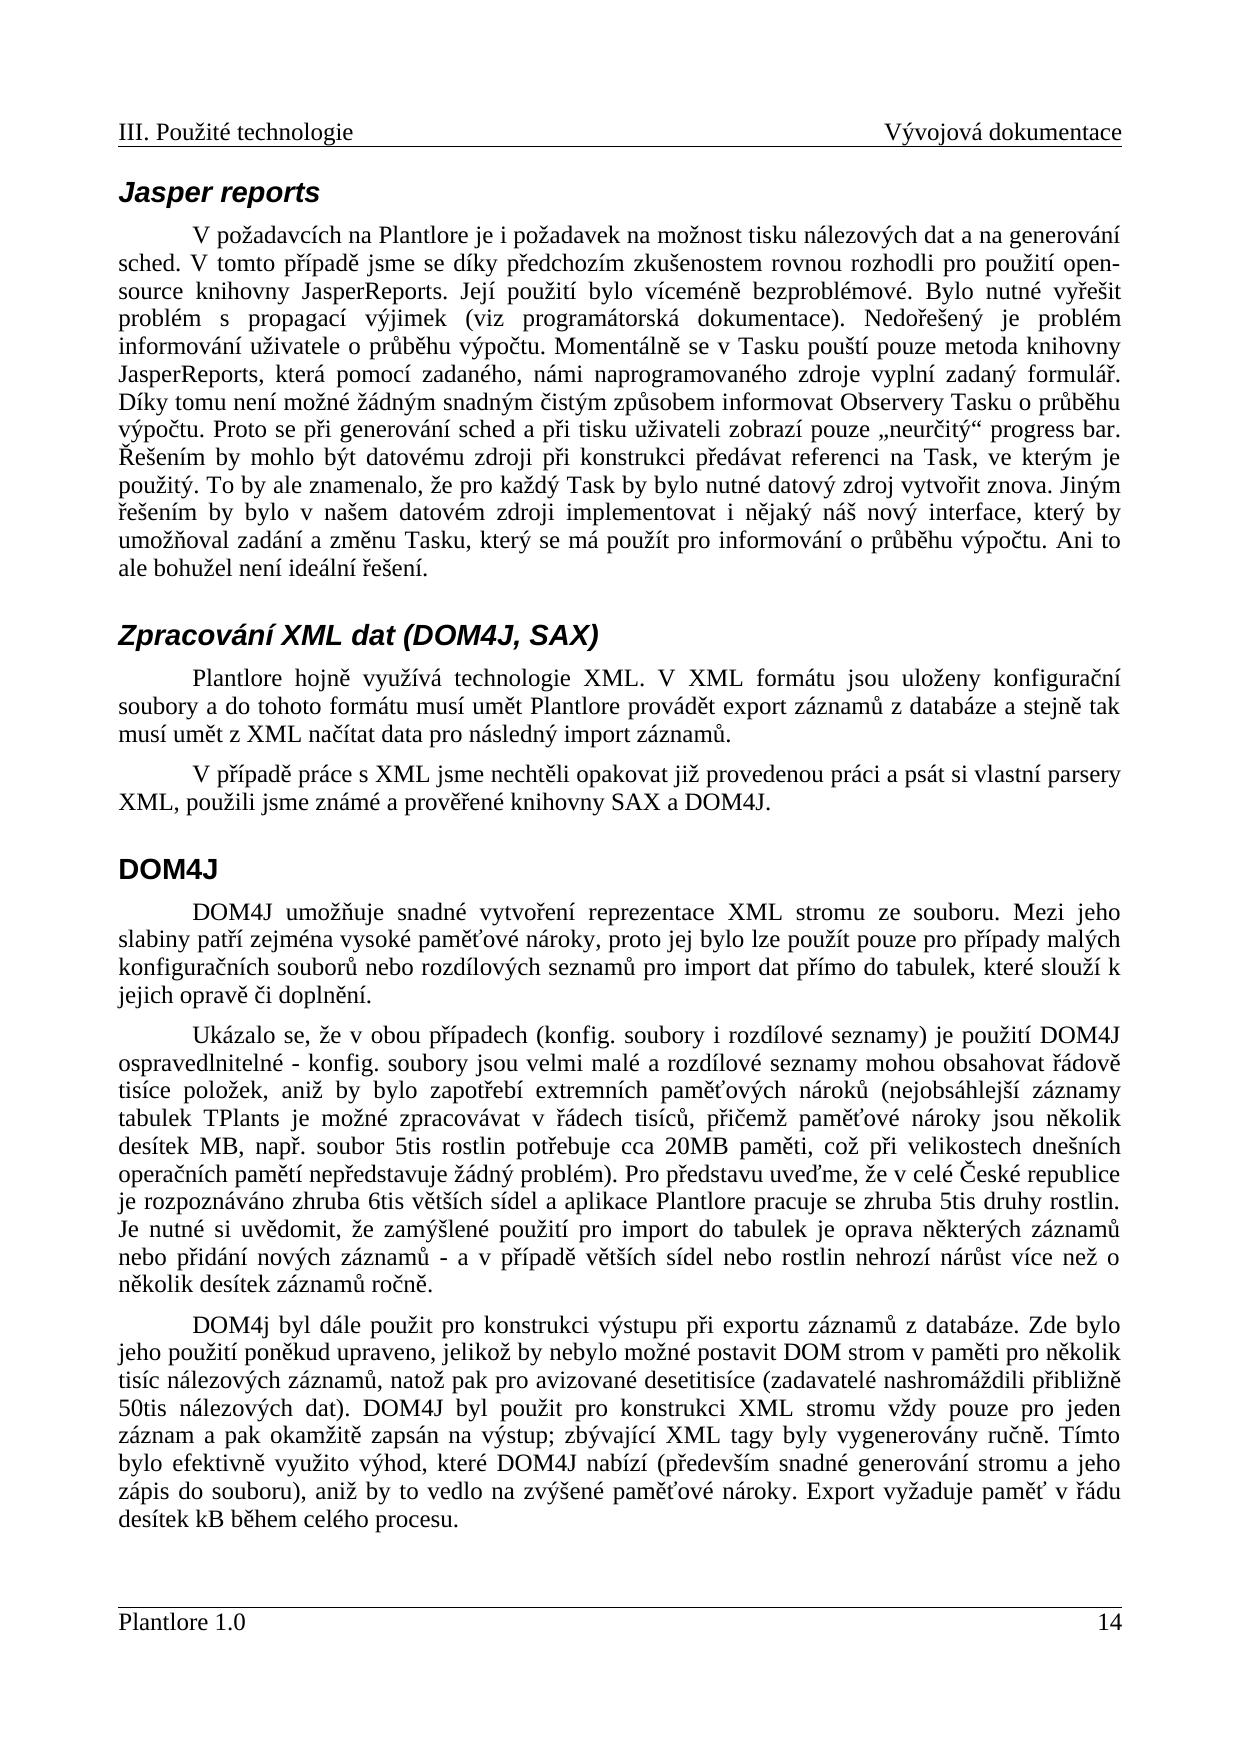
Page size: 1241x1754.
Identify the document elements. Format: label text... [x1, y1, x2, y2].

text Ukázalo se, že v obou případech (konfig. soubory i rozdílové seznamy) je použití DOM4J ospravedlnitelné - konfig. soubory jsou velmi malé a rozdílové seznamy mohou obsahovat řádově tisíce položek, aniž by bylo zapotřebí extremních paměťových nároků (nejobsáhlejší záznamy tabulek TPlants je možné zpracovávat v řádech tisíců, přičemž paměťové nároky jsou několik desítek MB, např. soubor 5tis rostlin potřebuje cca 20MB paměti, což při velikostech dnešních operačních pamětí nepředstavuje žádný problém). Pro představu uveďme, že v celé České republice je rozpoznáváno zhruba 6tis větších sídel a aplikace Plantlore pracuje se zhruba 5tis druhy rostlin. Je nutné si uvědomit, že zamýšlené použití pro import do tabulek je oprava některých záznamů nebo přidání nových záznamů - a v případě větších sídel nebo rostlin nehrozí nárůst více než o několik desítek záznamů ročně. [118, 1021, 1122, 1298]
subtitle Jasper reports [118, 176, 1122, 209]
text V požadavcích na Plantlore je i požadavek na možnost tisku nálezových dat a na generování sched. V tomto případě jsme se díky předchozím zkušenostem rovnou rozhodli pro použití open-source knihovny JasperReports. Její použití bylo víceméně bezproblémové. Bylo nutné vyřešit problém s propagací výjimek (viz programátorská dokumentace). Nedořešený je problém informování uživatele o průběhu výpočtu. Momentálně se v Tasku pouští pouze metoda knihovny JasperReports, která pomocí zadaného, námi naprogramovaného zdroje vyplní zadaný formulář. Díky tomu není možné žádným snadným čistým způsobem informovat Observery Tasku o průběhu výpočtu. Proto se při generování sched a při tisku uživateli zobrazí pouze „neurčitý“ progress bar. Řešením by mohlo být datovému zdroji při konstrukci předávat referenci na Task, ve kterým je použitý. To by ale znamenalo, že pro každý Task by bylo nutné datový zdroj vytvořit znova. Jiným řešením by bylo v našem datovém zdroji implementovat i nějaký náš nový interface, který by umožňoval zadání a změnu Tasku, který se má použít pro informování o průběhu výpočtu. Ani to ale bohužel není ideální řešení. [118, 221, 1122, 582]
text Plantlore hojně využívá technologie XML. V XML formátu jsou uloženy konfigurační soubory a do tohoto formátu musí umět Plantlore provádět export záznamů z databáze a stejně tak musí umět z XML načítat data pro následný import záznamů. [118, 664, 1122, 747]
text DOM4j byl dále použit pro konstrukci výstupu při exportu záznamů z databáze. Zde bylo jeho použití poněkud upraveno, jelikož by nebylo možné postavit DOM strom v paměti pro několik tisíc nálezových záznamů, natož pak pro avizované desetitisíce (zadavatelé nashromáždili přibližně 50tis nálezových dat). DOM4J byl použit pro konstrukci XML stromu vždy pouze pro jeden záznam a pak okamžitě zapsán na výstup; zbývající XML tagy byly vygenerovány ručně. Tímto bylo efektivně využito výhod, které DOM4J nabízí (především snadné generování stromu a jeho zápis do souboru), aniž by to vedlo na zvýšené paměťové nároky. Export vyžaduje paměť v řádu desítek kB během celého procesu. [118, 1311, 1122, 1532]
text V případě práce s XML jsme nechtěli opakovat již provedenou práci a psát si vlastní parsery XML, použili jsme známé a prověřené knihovny SAX a DOM4J. [118, 760, 1122, 815]
subtitle DOM4J [118, 853, 1122, 885]
subtitle Zpracování XML dat (DOM4J, SAX) [118, 619, 1122, 652]
text DOM4J umožňuje snadné vytvoření reprezentace XML stromu ze souboru. Mezi jeho slabiny patří zejména vysoké paměťové nároky, proto jej bylo lze použít pouze pro případy malých konfiguračních souborů nebo rozdílových seznamů pro import dat přímo do tabulek, které slouží k jejich opravě či doplnění. [118, 898, 1122, 1009]
